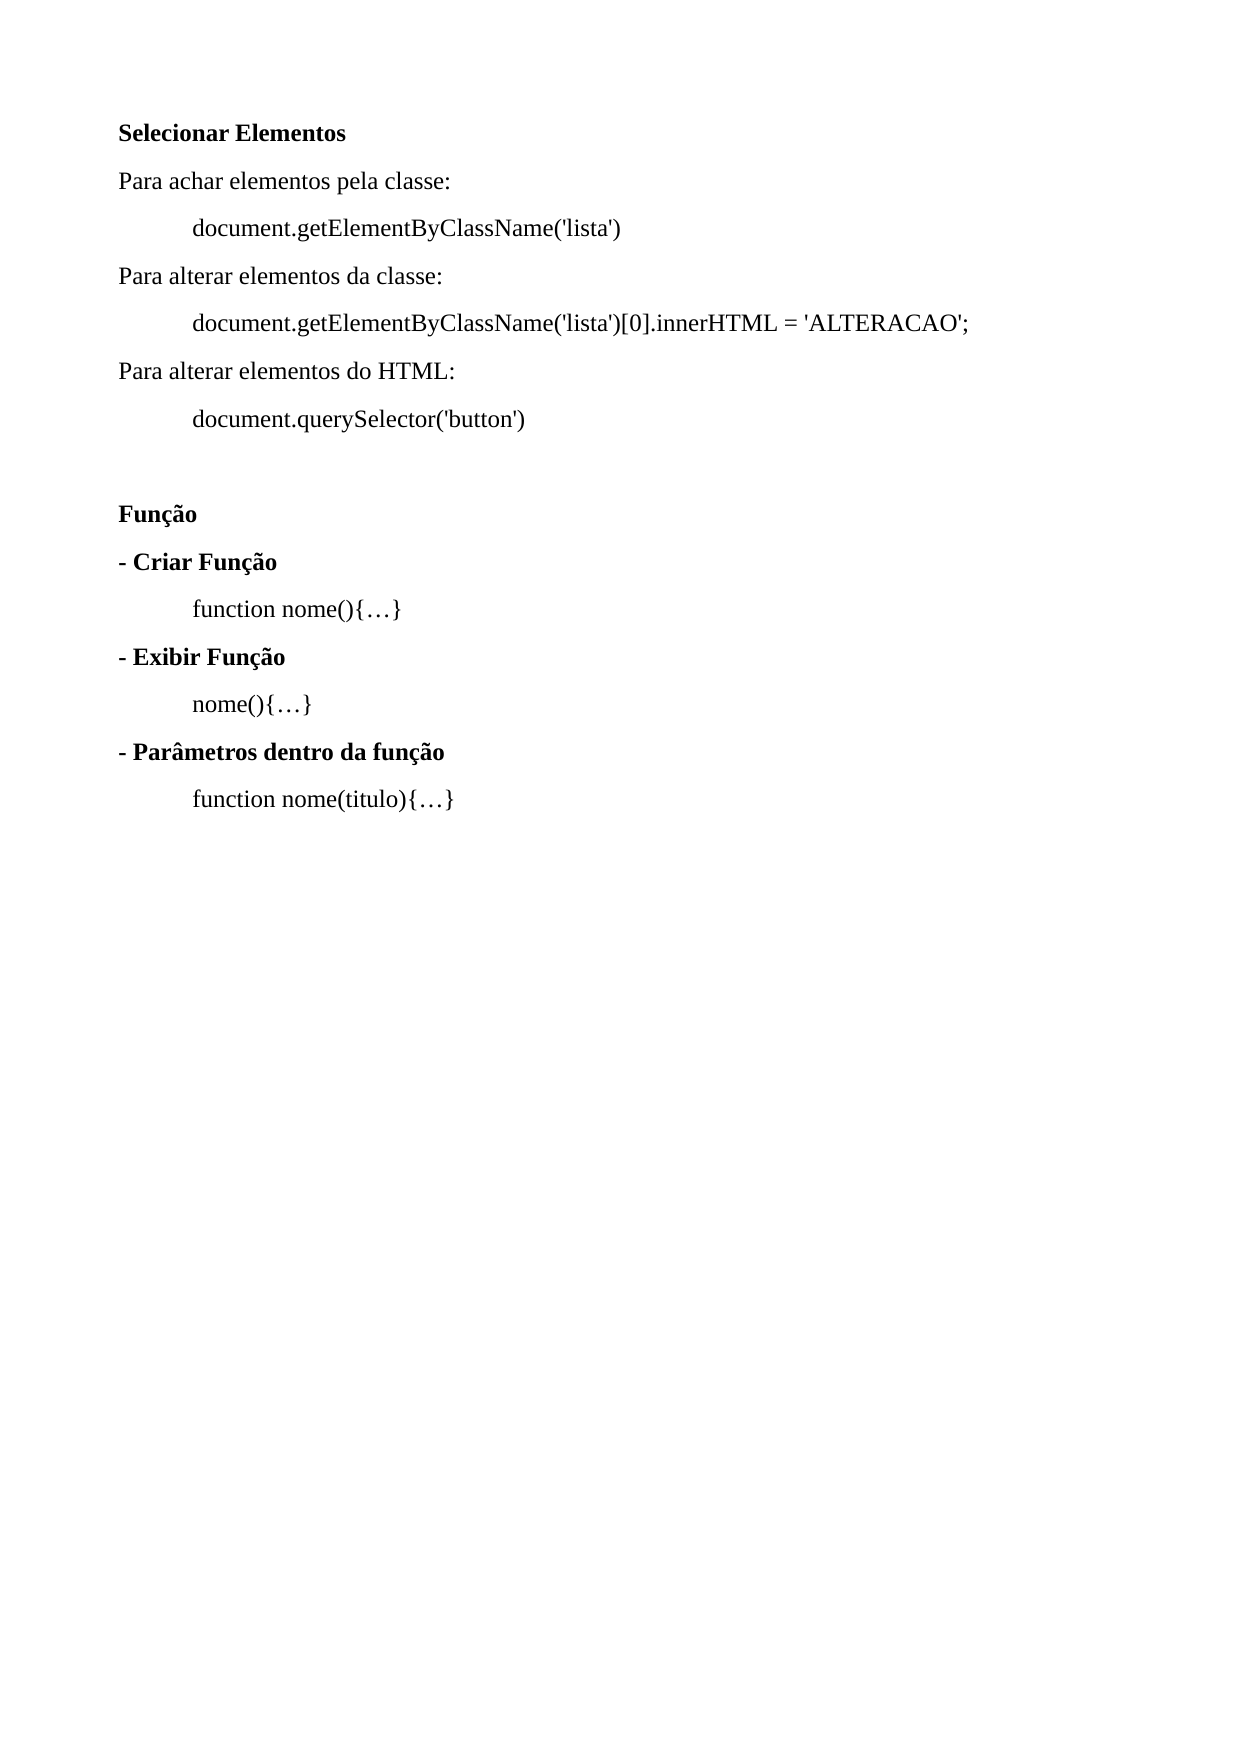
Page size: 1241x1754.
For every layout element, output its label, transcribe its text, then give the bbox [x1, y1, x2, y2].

text Função [118, 499, 1122, 528]
text Para alterar elementos do HTML: [118, 356, 1122, 385]
text function nome(titulo){…} [118, 784, 1122, 813]
text Para alterar elementos da classe: [118, 261, 1122, 290]
text nome(){…} [118, 689, 1122, 718]
text document.getElementByClassName('lista')[0].innerHTML = 'ALTERACAO'; [118, 308, 1122, 337]
text document.querySelector('button') [118, 404, 1122, 432]
text - Criar Função [118, 547, 1122, 575]
text Para achar elementos pela classe: [118, 166, 1122, 194]
text Selecionar Elementos [118, 118, 1122, 147]
text function nome(){…} [118, 594, 1122, 623]
text - Exibir Função [118, 642, 1122, 671]
text document.getElementByClassName('lista') [118, 213, 1122, 242]
text - Parâmetros dentro da função [118, 737, 1122, 766]
